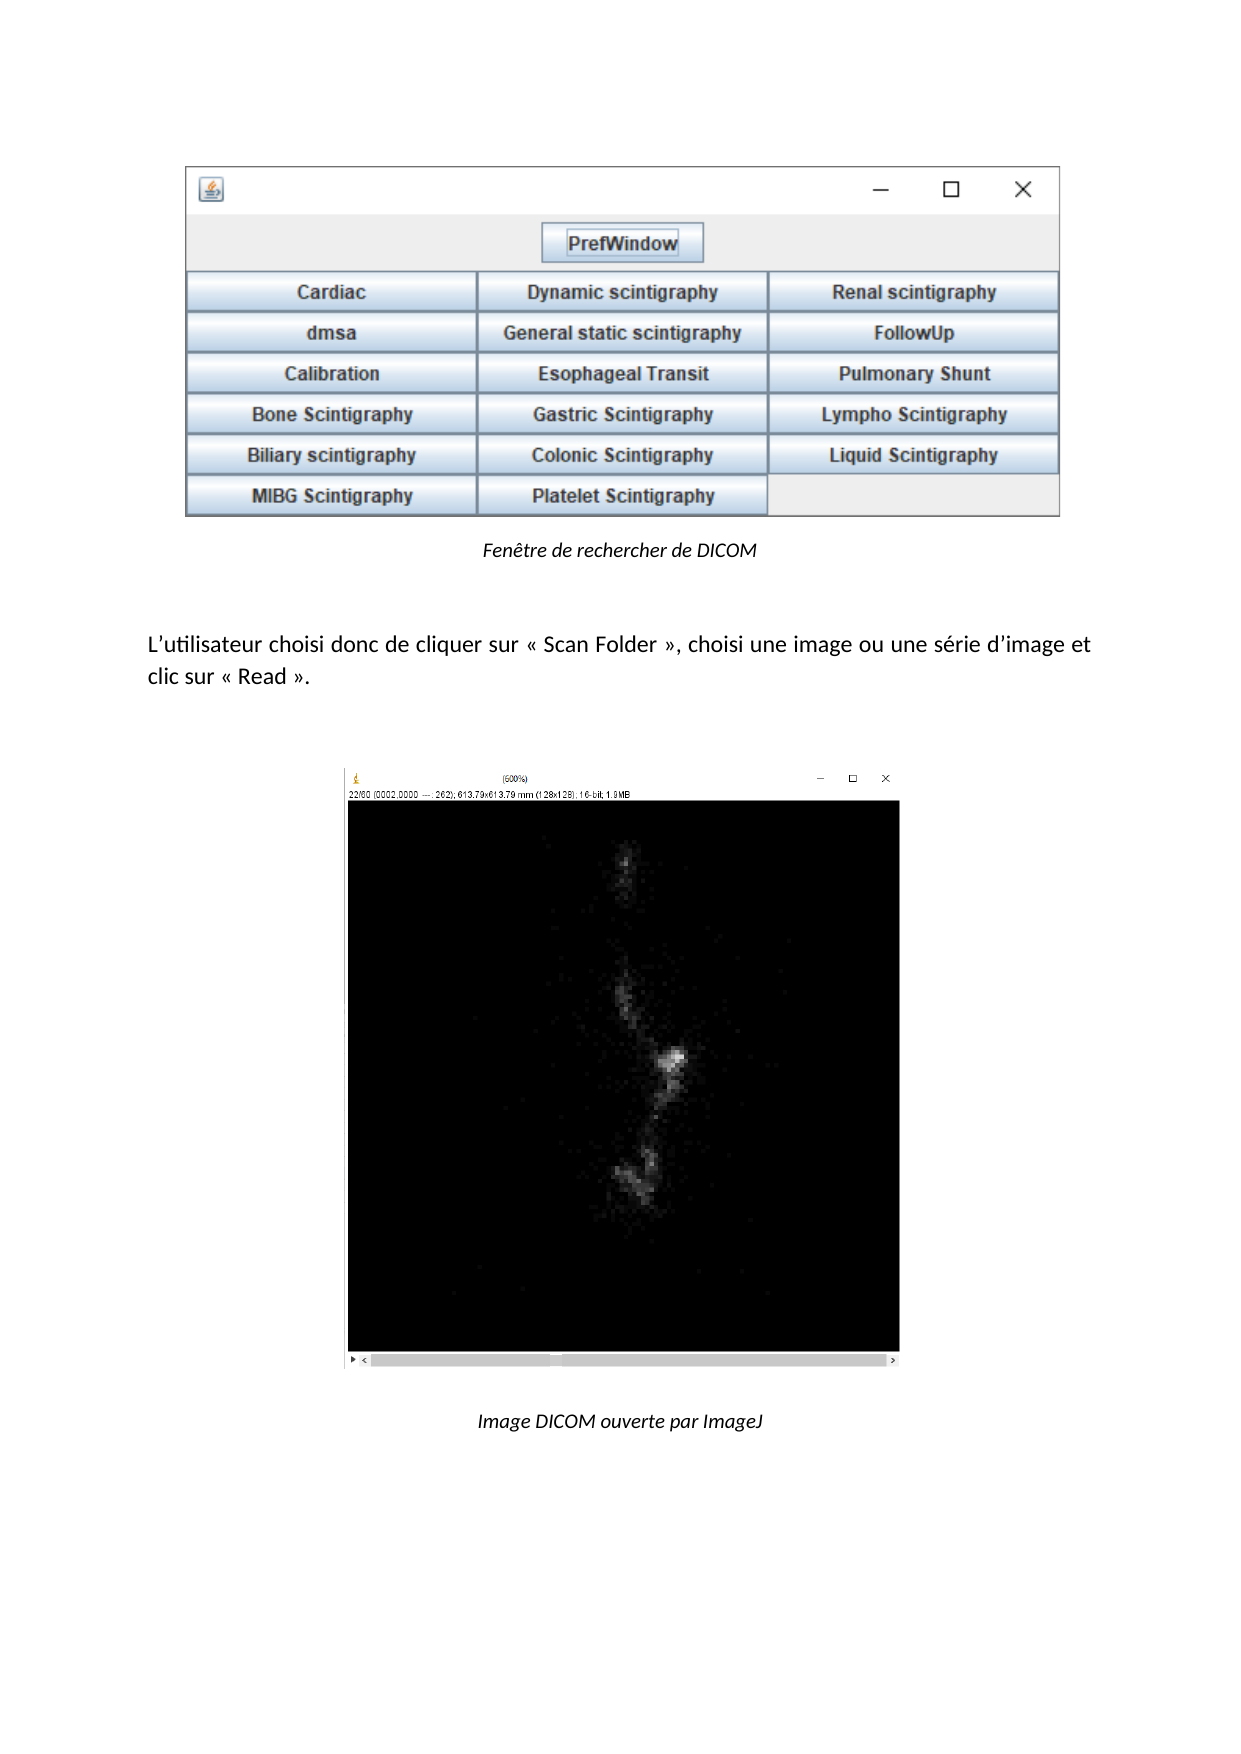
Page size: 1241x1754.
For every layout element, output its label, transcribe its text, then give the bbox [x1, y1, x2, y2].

picture [344, 768, 902, 1369]
picture [185, 166, 1060, 517]
text Fenêtre de rechercher de DICOM [148, 148, 1093, 562]
text Image DICOM ouverte par ImageJ [148, 757, 1093, 1434]
text L’utilisateur choisi donc de cliquer sur « Scan Folder », choisi une image ou une série d’image et clic sur « Read ». [148, 629, 1093, 690]
